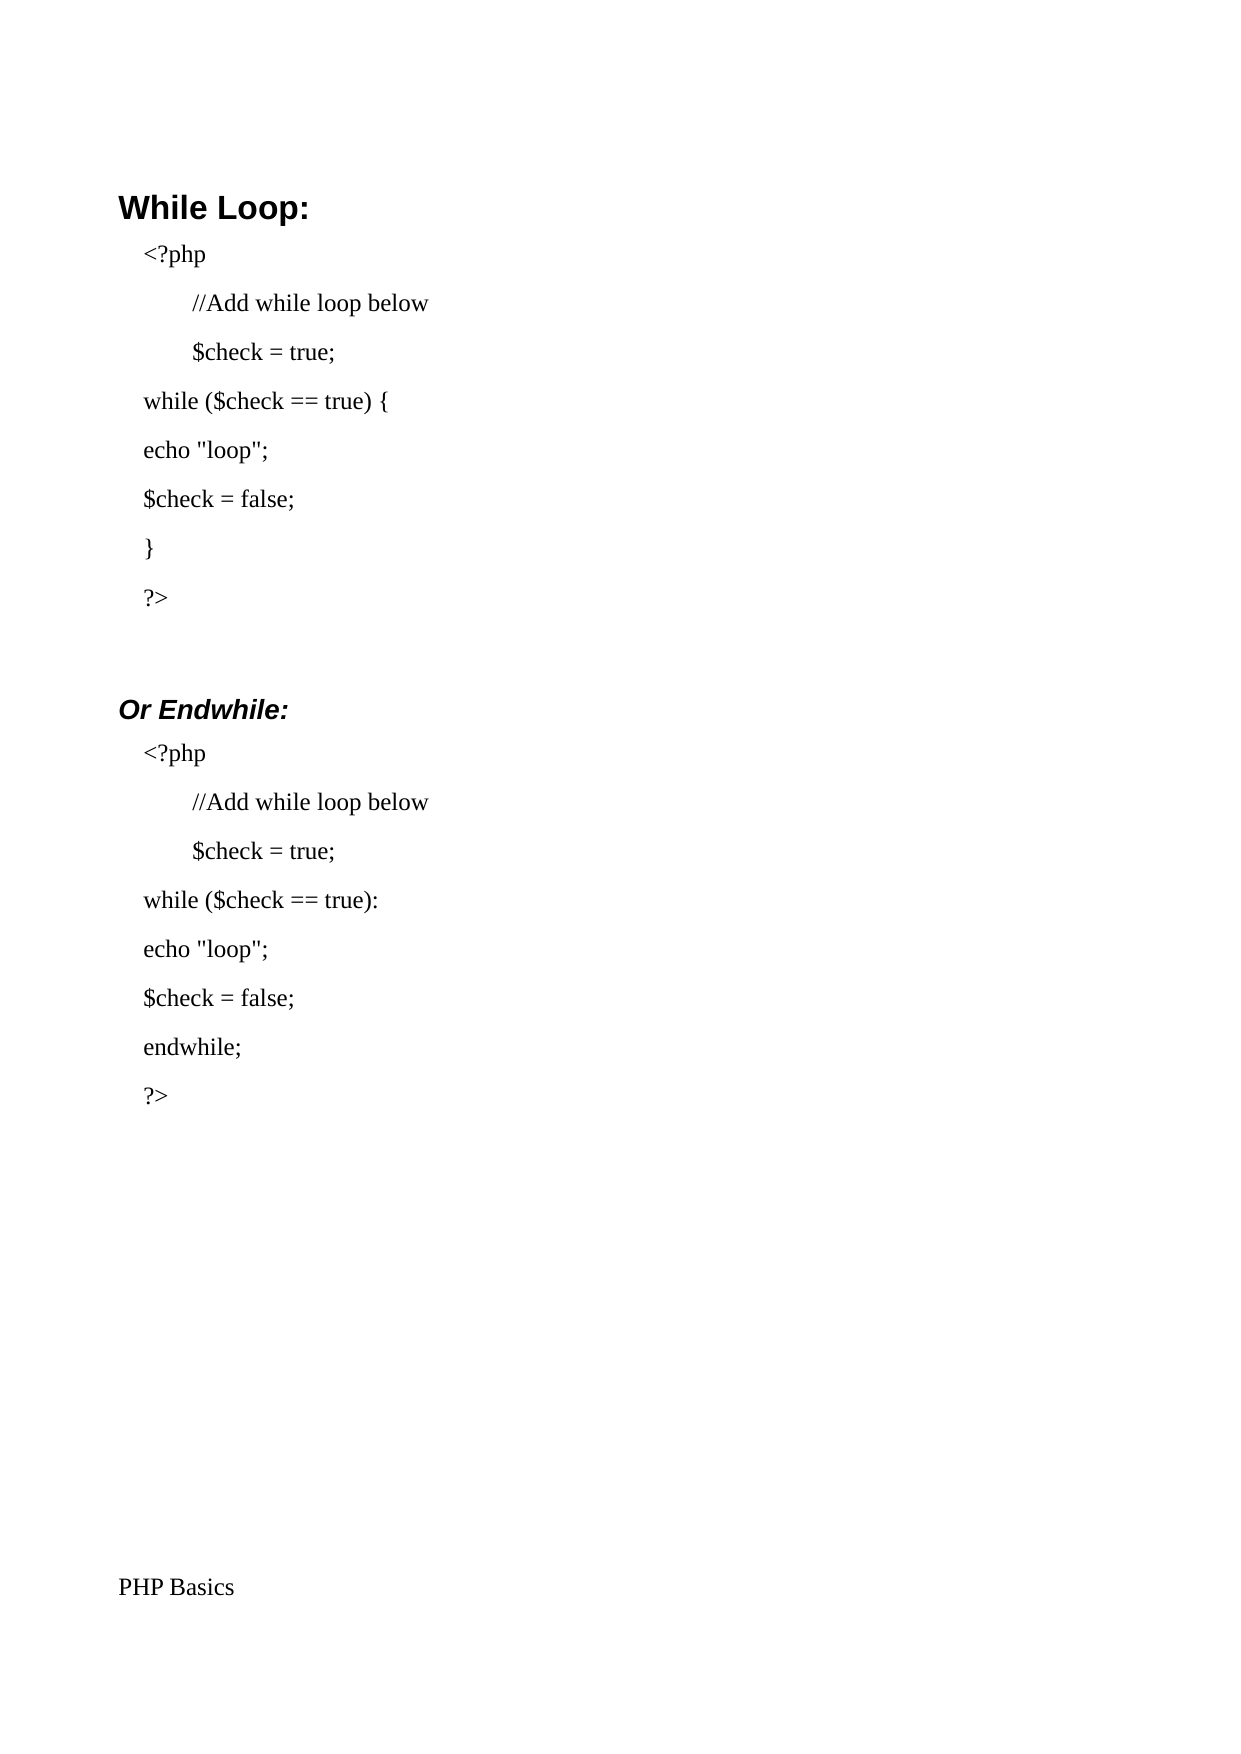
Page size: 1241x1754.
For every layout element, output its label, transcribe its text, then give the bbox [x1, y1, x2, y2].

text PHP Basics [118, 1572, 1122, 1600]
text $check = true; [118, 836, 1122, 864]
text echo "loop"; [118, 435, 1122, 464]
text $check = false; [118, 484, 1122, 513]
text while ($check == true) { [118, 386, 1122, 415]
text ?> [118, 583, 1122, 611]
text echo "loop"; [118, 934, 1122, 963]
subtitle Or Endwhile: [118, 693, 1122, 725]
subtitle While Loop: [118, 188, 1122, 227]
text } [118, 533, 1122, 562]
text $check = true; [118, 337, 1122, 366]
text ?> [118, 1081, 1122, 1110]
text //Add while loop below [118, 288, 1122, 317]
text endwhile; [118, 1032, 1122, 1061]
text while ($check == true): [118, 885, 1122, 913]
text <?php [118, 239, 1122, 268]
text //Add while loop below [118, 787, 1122, 815]
text <?php [118, 738, 1122, 766]
text $check = false; [118, 983, 1122, 1012]
